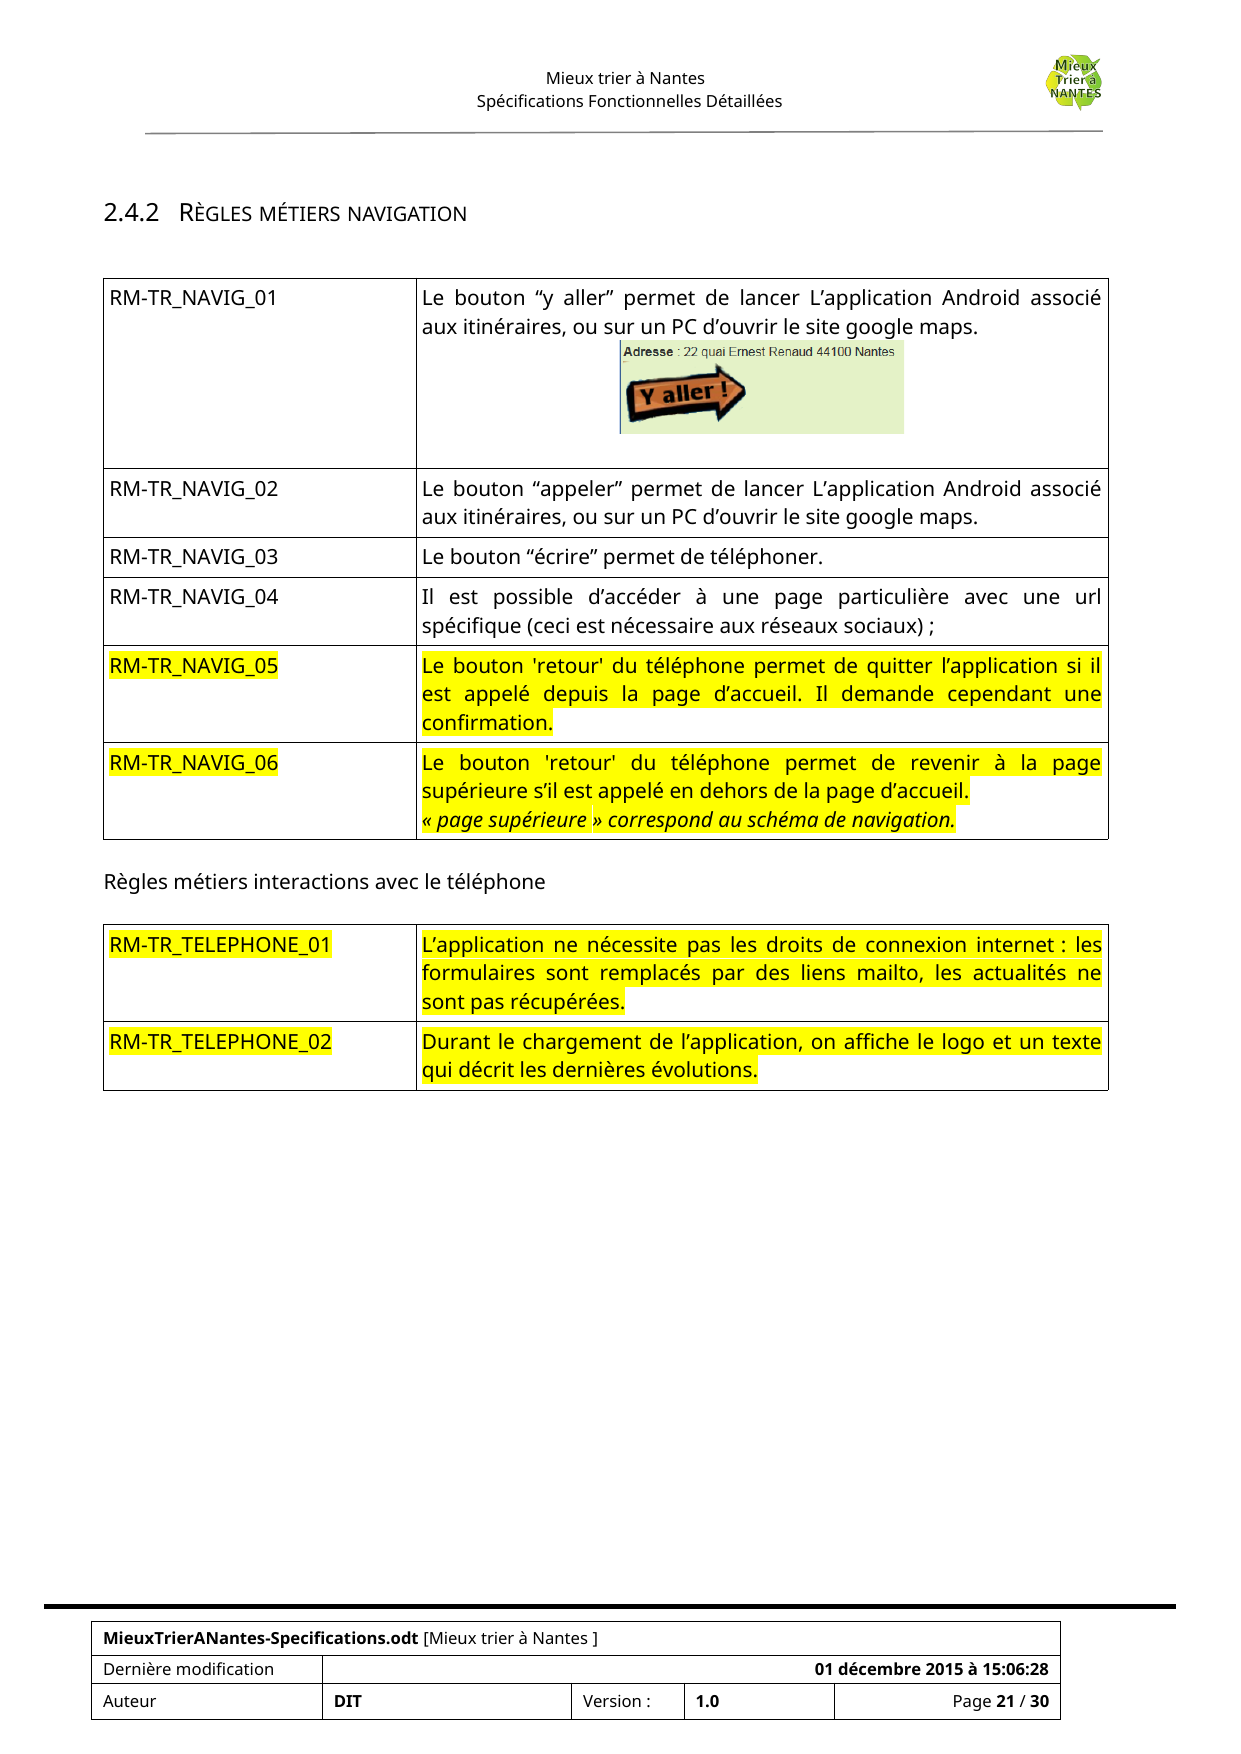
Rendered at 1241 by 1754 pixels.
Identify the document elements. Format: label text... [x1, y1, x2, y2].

table_cell Le bouton 'retour' du téléphone permet de revenir à la page supérieure s’il est appelé en dehors de la page d’accueil. « page supérieure » correspond au schéma de navigation. [417, 743, 1108, 839]
table_cell RM-TR_NAVIG_06 [104, 743, 416, 839]
table_cell Il est possible d’accéder à une page particulière avec une url spécifique (ceci est nécessaire aux réseaux sociaux) ; [417, 578, 1108, 645]
text Règles métiers interactions avec le téléphone [103, 867, 1152, 896]
table_header Le bouton “y aller” permet de lancer L’application Android associé aux itinéraires, ou sur un PC d’ouvrir le site google maps. [417, 279, 1108, 468]
table_cell Le bouton “écrire” permet de téléphoner. [417, 538, 1108, 577]
table_cell Durant le chargement de l’application, on affiche le logo et un texte qui décrit les dernières évolutions. [417, 1022, 1108, 1089]
table_header RM-TR_TELEPHONE_01 [104, 925, 416, 1021]
table_header RM-TR_NAVIG_01 [104, 279, 416, 468]
table_header L’application ne nécessite pas les droits de connexion internet : les formulaires sont remplacés par des liens mailto, les actualités ne sont pas récupérées. [417, 925, 1108, 1021]
table_cell Le bouton “appeler” permet de lancer L’application Android associé aux itinéraires, ou sur un PC d’ouvrir le site google maps. [417, 469, 1108, 537]
subtitle Règles métiers navigation [103, 194, 1152, 228]
table_cell RM-TR_NAVIG_05 [104, 646, 416, 742]
table_cell RM-TR_NAVIG_04 [104, 578, 416, 645]
table_cell RM-TR_NAVIG_03 [104, 538, 416, 577]
picture [619, 340, 905, 434]
picture [1044, 52, 1104, 112]
table_cell RM-TR_TELEPHONE_02 [104, 1022, 416, 1089]
table_cell Le bouton 'retour' du téléphone permet de quitter l’application si il est appelé depuis la page d’accueil. Il demande cependant une confirmation. [417, 646, 1108, 742]
table_cell RM-TR_NAVIG_02 [104, 469, 416, 537]
